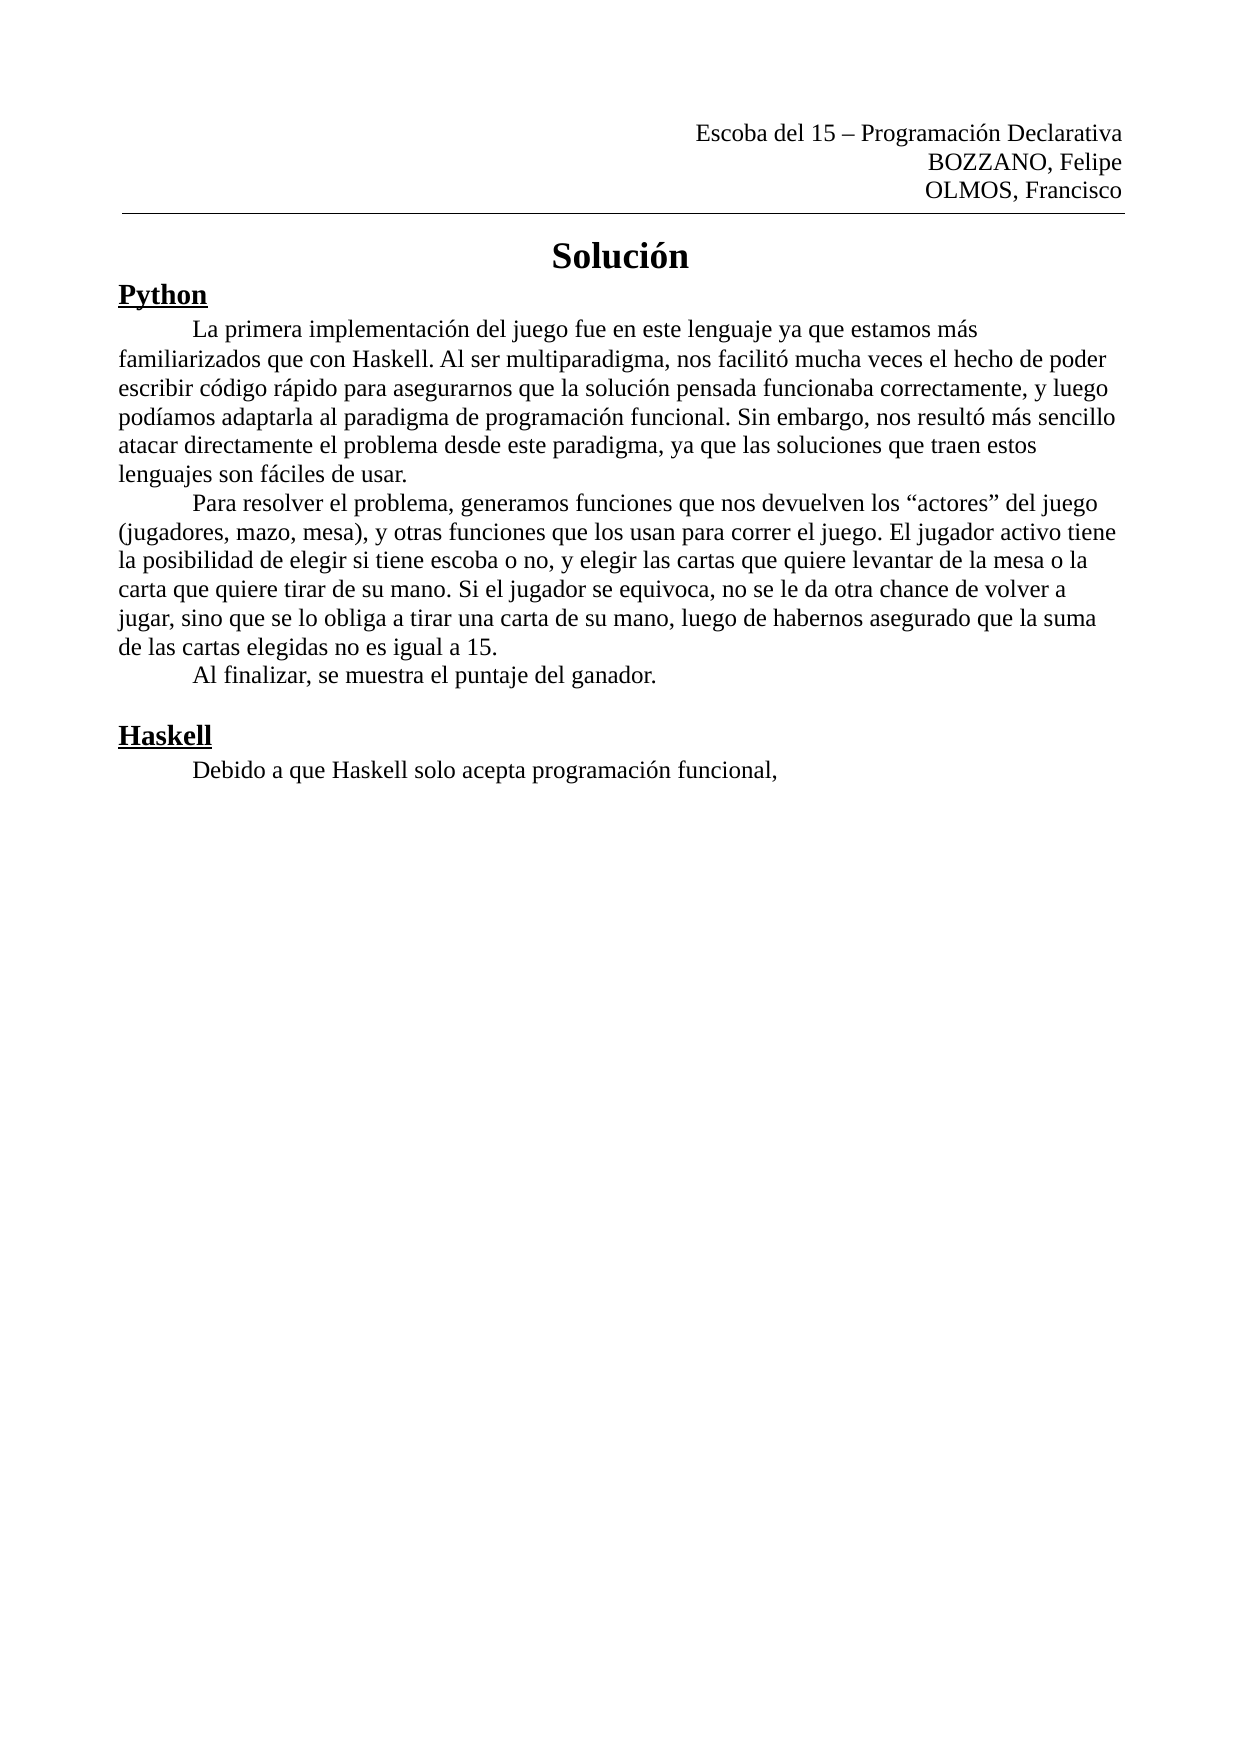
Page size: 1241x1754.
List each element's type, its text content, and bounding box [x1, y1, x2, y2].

text Python [118, 277, 1122, 311]
text Debido a que Haskell solo acepta programación funcional, [118, 751, 1122, 785]
text Solución [118, 234, 1122, 277]
text Para resolver el problema, generamos funciones que nos devuelven los “actores” del juego (jugadores, mazo, mesa), y otras funciones que los usan para correr el juego. El jugador activo tiene la posibilidad de elegir si tiene escoba o no, y elegir las cartas que quiere levantar de la mesa o la carta que quiere tirar de su mano. Si el jugador se equivoca, no se le da otra chance de volver a jugar, sino que se lo obliga a tirar una carta de su mano, luego de habernos asegurado que la suma de las cartas elegidas no es igual a 15. [118, 488, 1122, 660]
text La primera implementación del juego fue en este lenguaje ya que estamos más familiarizados que con Haskell. Al ser multiparadigma, nos facilitó mucha veces el hecho de poder escribir código rápido para asegurarnos que la solución pensada funcionaba correctamente, y luego podíamos adaptarla al paradigma de programación funcional. Sin embargo, nos resultó más sencillo atacar directamente el problema desde este paradigma, ya que las soluciones que traen estos lenguajes son fáciles de usar. [118, 311, 1122, 488]
text Haskell [118, 718, 1122, 751]
text Al finalizar, se muestra el puntaje del ganador. [118, 660, 1122, 689]
